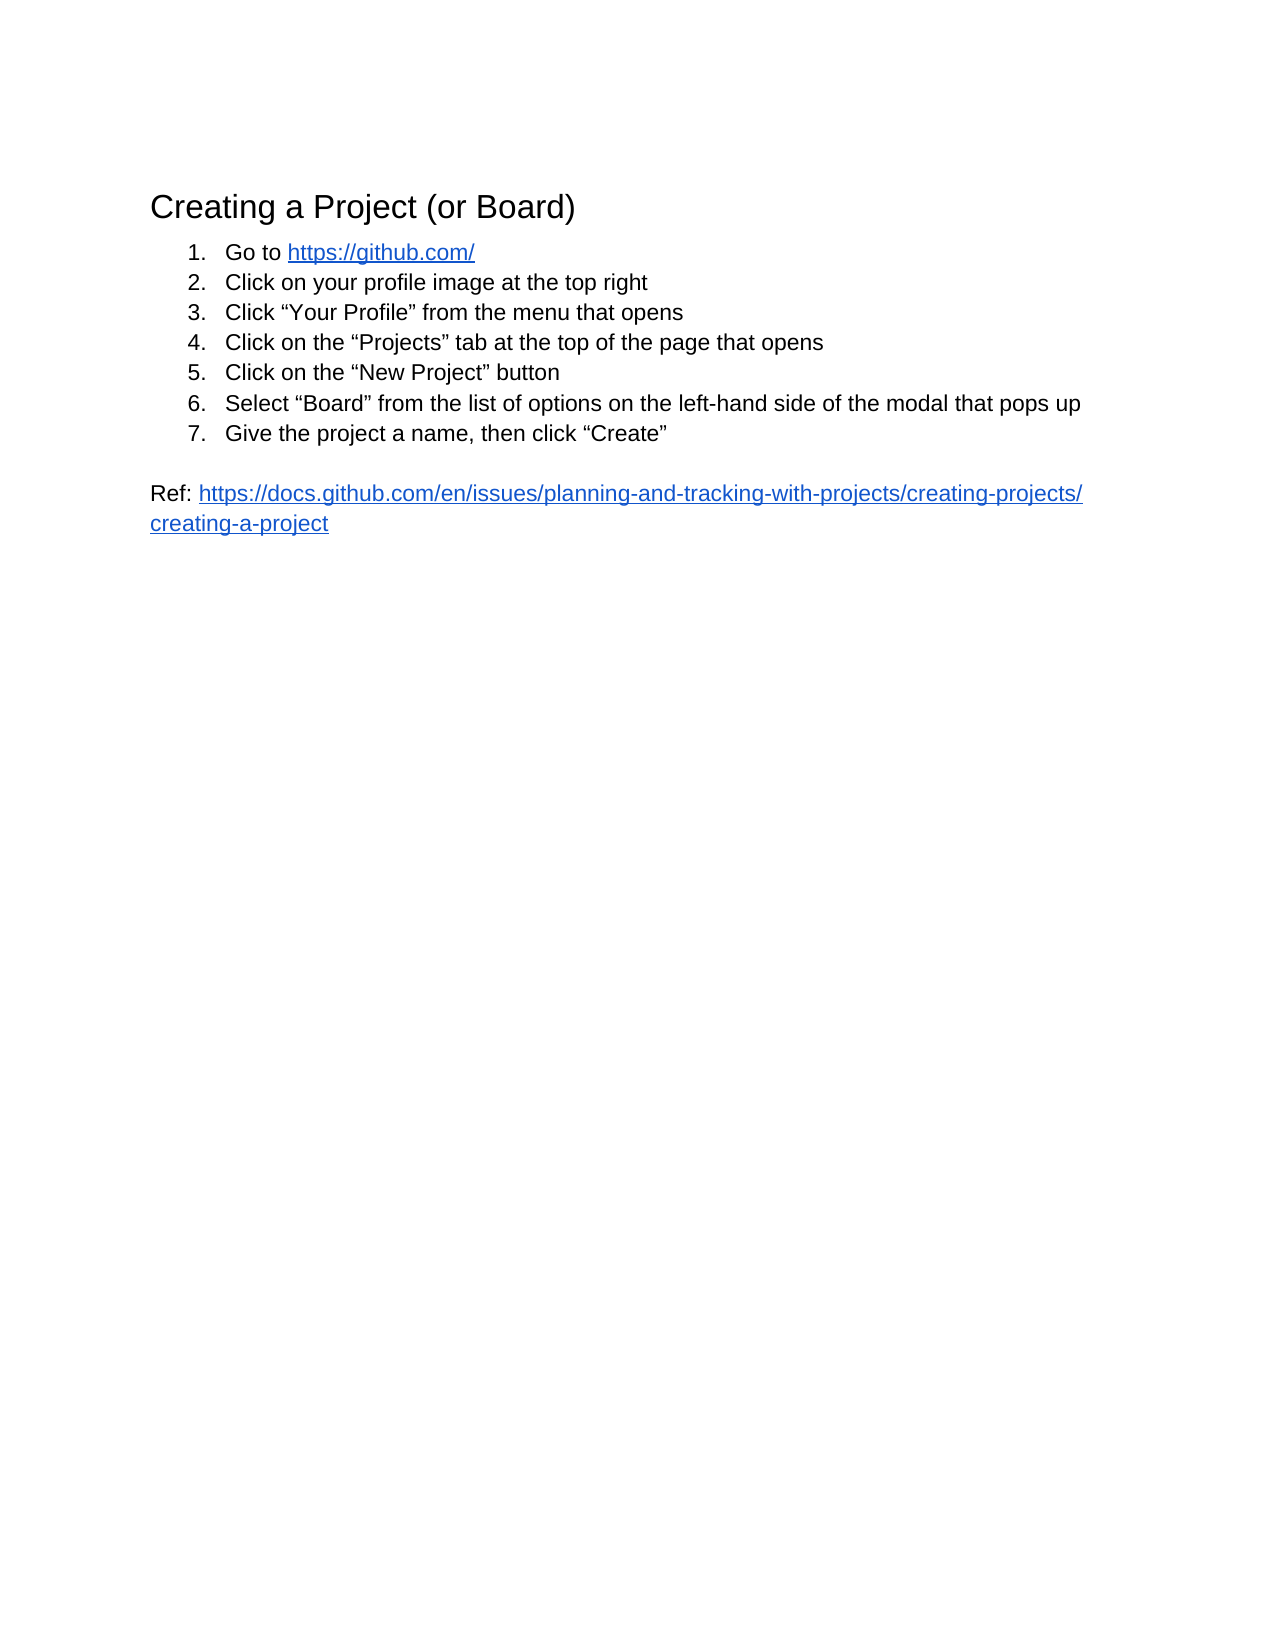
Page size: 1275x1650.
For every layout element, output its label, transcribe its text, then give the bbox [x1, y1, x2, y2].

list Give the project a name, then click “Create” [187, 420, 1125, 446]
list Select “Board” from the list of options on the left-hand side of the modal that pops up [187, 389, 1125, 416]
list Click on the “Projects” tab at the top of the page that opens [187, 329, 1125, 355]
subtitle Creating a Project (or Board) [150, 187, 1125, 226]
list Click on the “New Project” button [187, 359, 1125, 386]
list Go to https://github.com/ [187, 238, 1125, 265]
list Click “Your Profile” from the menu that opens [187, 299, 1125, 325]
text Ref: https://docs.github.com/en/issues/planning-and-tracking-with-projects/creating-projects/creating-a-project [150, 480, 1125, 537]
list Click on your profile image at the top right [187, 269, 1125, 295]
